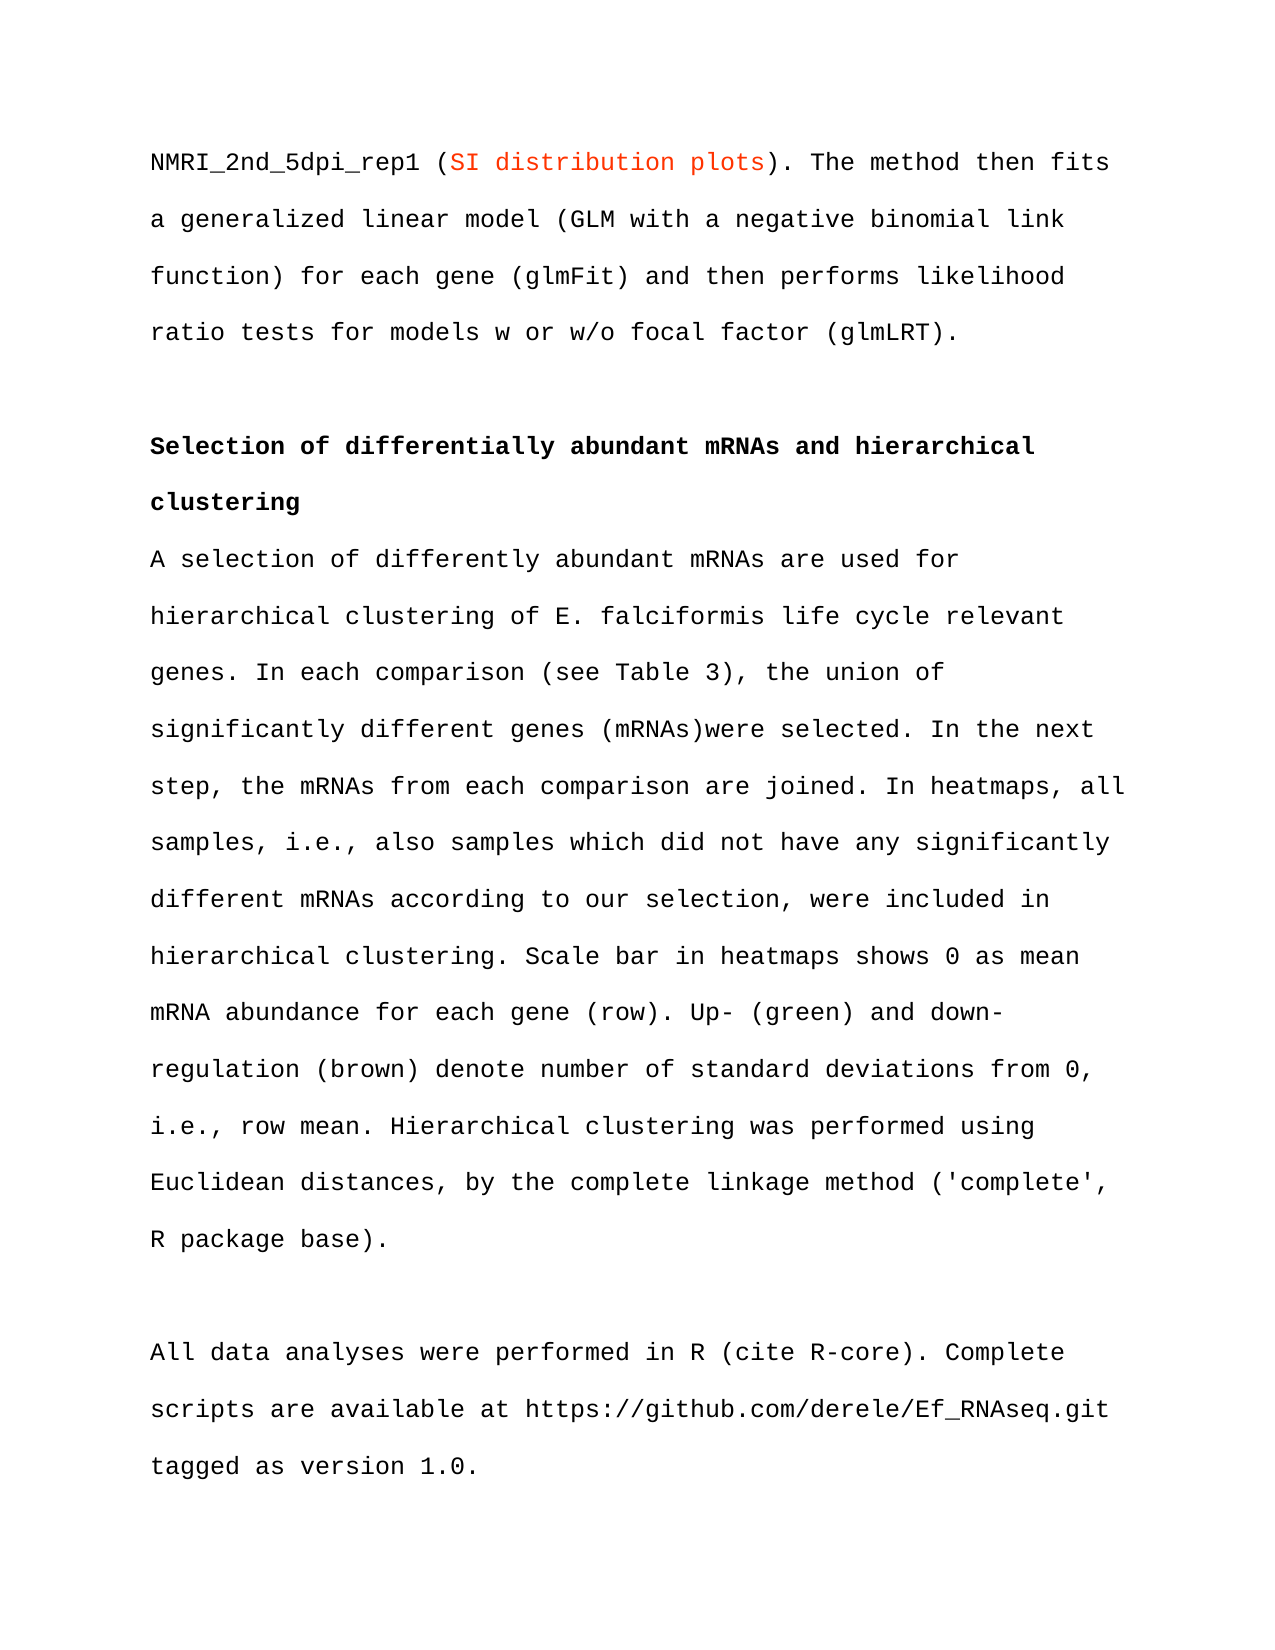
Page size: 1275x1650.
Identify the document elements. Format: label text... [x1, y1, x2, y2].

text i.e., row mean. Hierarchical clustering was performed using Euclidean distances, by the complete linkage method ('complete', R package base). [150, 1113, 1125, 1255]
text A selection of differently abundant mRNAs are used for hierarchical clustering of E. falciformis life cycle relevant genes. In each comparison (see Table 3), the union of significantly different genes (mRNAs)were selected. In the next step, the mRNAs from each comparison are joined. In heatmaps, all samples, i.e., also samples which did not have any significantly different mRNAs according to our selection, were included in hierarchical clustering. Scale bar in heatmaps shows 0 as mean mRNA abundance for each gene (row). Up- (green) and down-regulation (brown) denote number of standard deviations from 0, [150, 547, 1125, 1085]
text All data analyses were performed in R (cite R-core). Complete scripts are available at https://github.com/derele/Ef_RNAseq.git tagged as version 1.0. [150, 1340, 1125, 1482]
text NMRI_2nd_5dpi_rep1 (SI distribution plots). The method then fits a generalized linear model (GLM with a negative binomial link function) for each gene (glmFit) and then performs likelihood ratio tests for models w or w/o focal factor (glmLRT). [150, 150, 1125, 348]
text Selection of differentially abundant mRNAs and hierarchical clustering [150, 433, 1125, 518]
